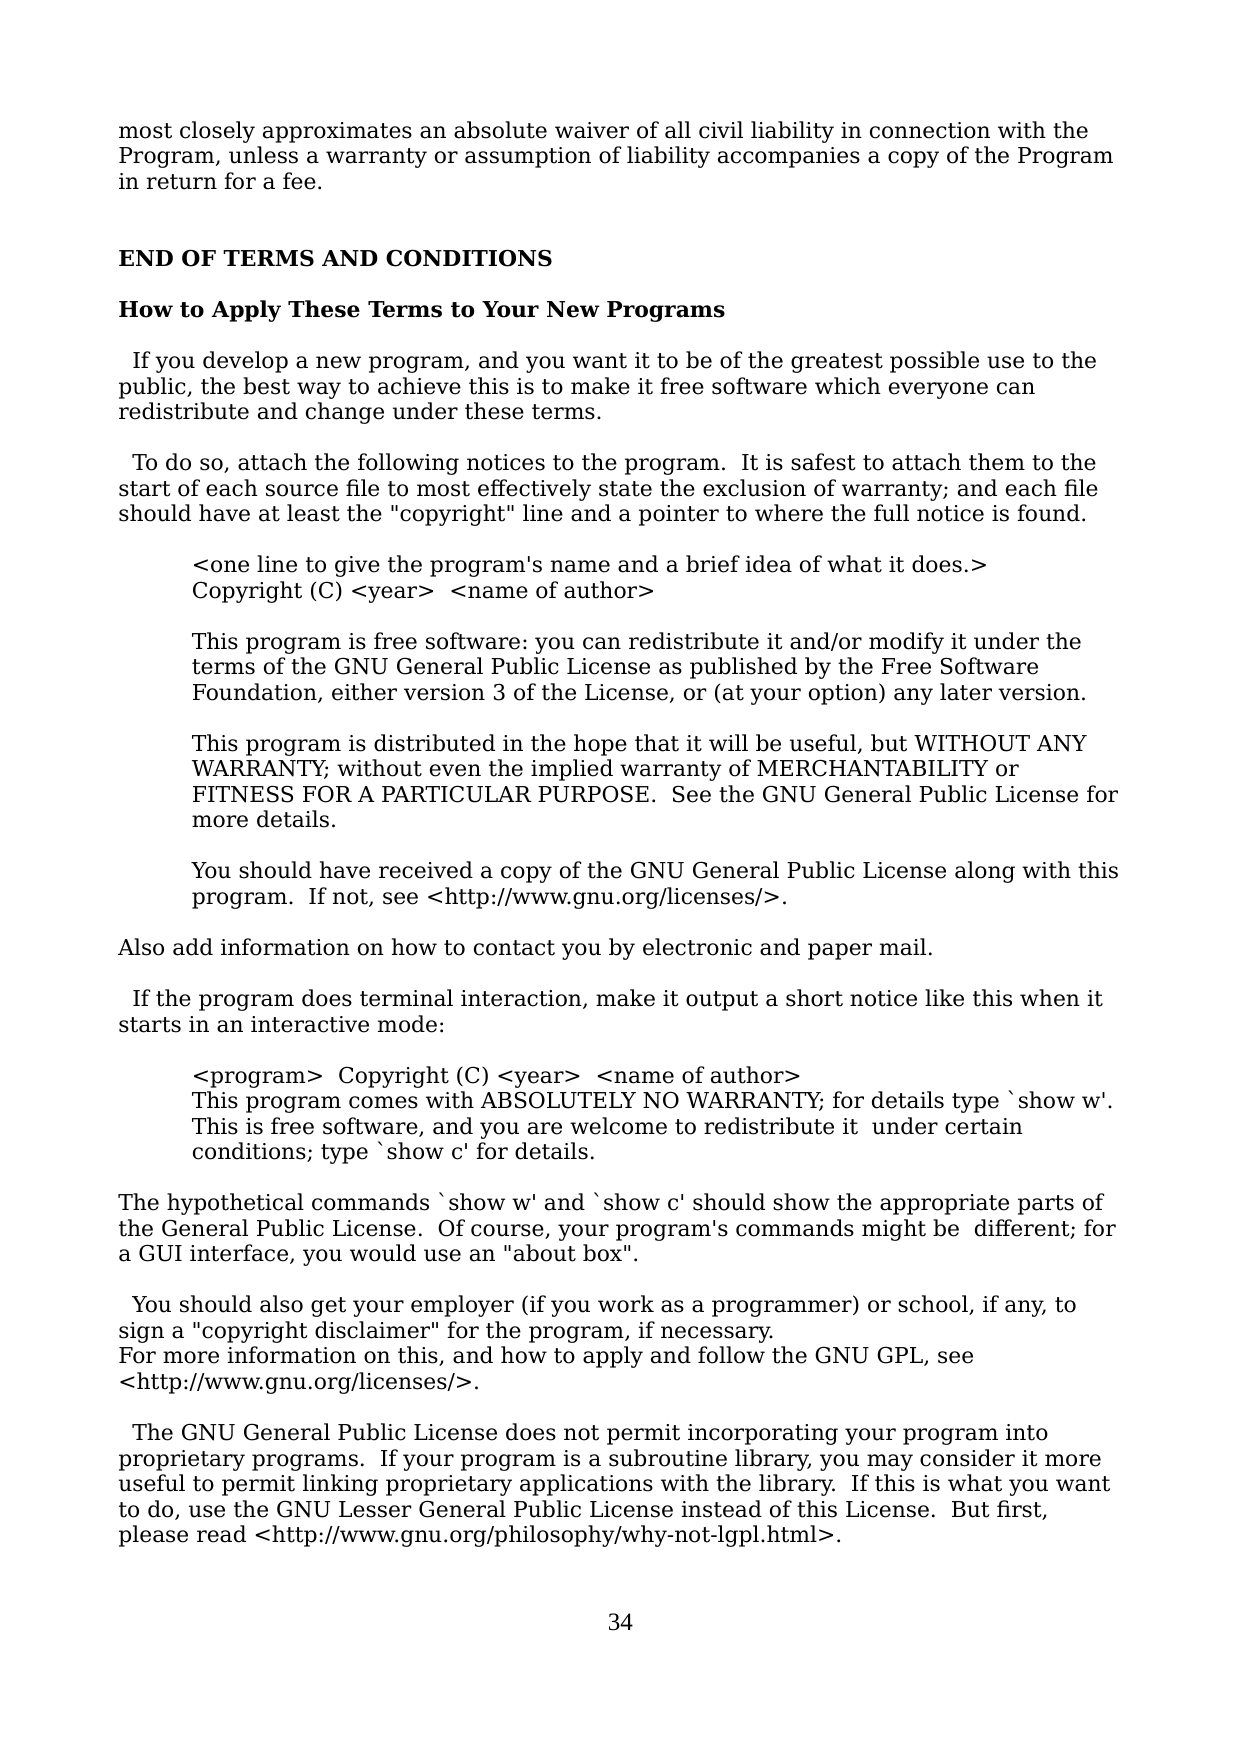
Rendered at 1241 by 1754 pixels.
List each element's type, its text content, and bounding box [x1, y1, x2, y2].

text most closely approximates an absolute waiver of all civil liability in connection with the Program, unless a warranty or assumption of liability accompanies a copy of the Program in return for a fee. [118, 118, 1122, 195]
text You should have received a copy of the GNU General Public License along with this program. If not, see <http://www.gnu.org/licenses/>. [118, 859, 1122, 910]
text To do so, attach the following notices to the program. It is safest to attach them to the start of each source file to most effectively state the exclusion of warranty; and each file should have at least the "copyright" line and a pointer to where the full notice is found. [118, 450, 1122, 527]
text Copyright (C) <year> <name of author> [118, 578, 1122, 603]
text For more information on this, and how to apply and follow the GNU GPL, see <http://www.gnu.org/licenses/>. [118, 1343, 1122, 1394]
text END OF TERMS AND CONDITIONS [118, 246, 1122, 271]
text How to Apply These Terms to Your New Programs [118, 297, 1122, 323]
text This is free software, and you are welcome to redistribute it under certain conditions; type `show c' for details. [118, 1114, 1122, 1165]
text If the program does terminal interaction, make it output a short notice like this when it starts in an interactive mode: [118, 986, 1122, 1037]
text Also add information on how to contact you by electronic and paper mail. [118, 935, 1122, 961]
text This program is distributed in the hope that it will be useful, but WITHOUT ANY WARRANTY; without even the implied warranty of MERCHANTABILITY or FITNESS FOR A PARTICULAR PURPOSE. See the GNU General Public License for more details. [118, 731, 1122, 833]
text <one line to give the program's name and a brief idea of what it does.> [118, 552, 1122, 578]
text This program comes with ABSOLUTELY NO WARRANTY; for details type `show w'. [118, 1088, 1122, 1114]
text <program> Copyright (C) <year> <name of author> [118, 1063, 1122, 1088]
text The hypothetical commands `show w' and `show c' should show the appropriate parts of the General Public License. Of course, your program's commands might be different; for a GUI interface, you would use an "about box". [118, 1190, 1122, 1267]
text This program is free software: you can redistribute it and/or modify it under the terms of the GNU General Public License as published by the Free Software Foundation, either version 3 of the License, or (at your option) any later version. [118, 629, 1122, 706]
text You should also get your employer (if you work as a programmer) or school, if any, to sign a "copyright disclaimer" for the program, if necessary. [118, 1292, 1122, 1343]
text The GNU General Public License does not permit incorporating your program into proprietary programs. If your program is a subroutine library, you may consider it more useful to permit linking proprietary applications with the library. If this is what you want to do, use the GNU Lesser General Public License instead of this License. But first, please read <http://www.gnu.org/philosophy/why-not-lgpl.html>. [118, 1420, 1122, 1548]
text If you develop a new program, and you want it to be of the greatest possible use to the public, the best way to achieve this is to make it free software which everyone can redistribute and change under these terms. [118, 348, 1122, 425]
